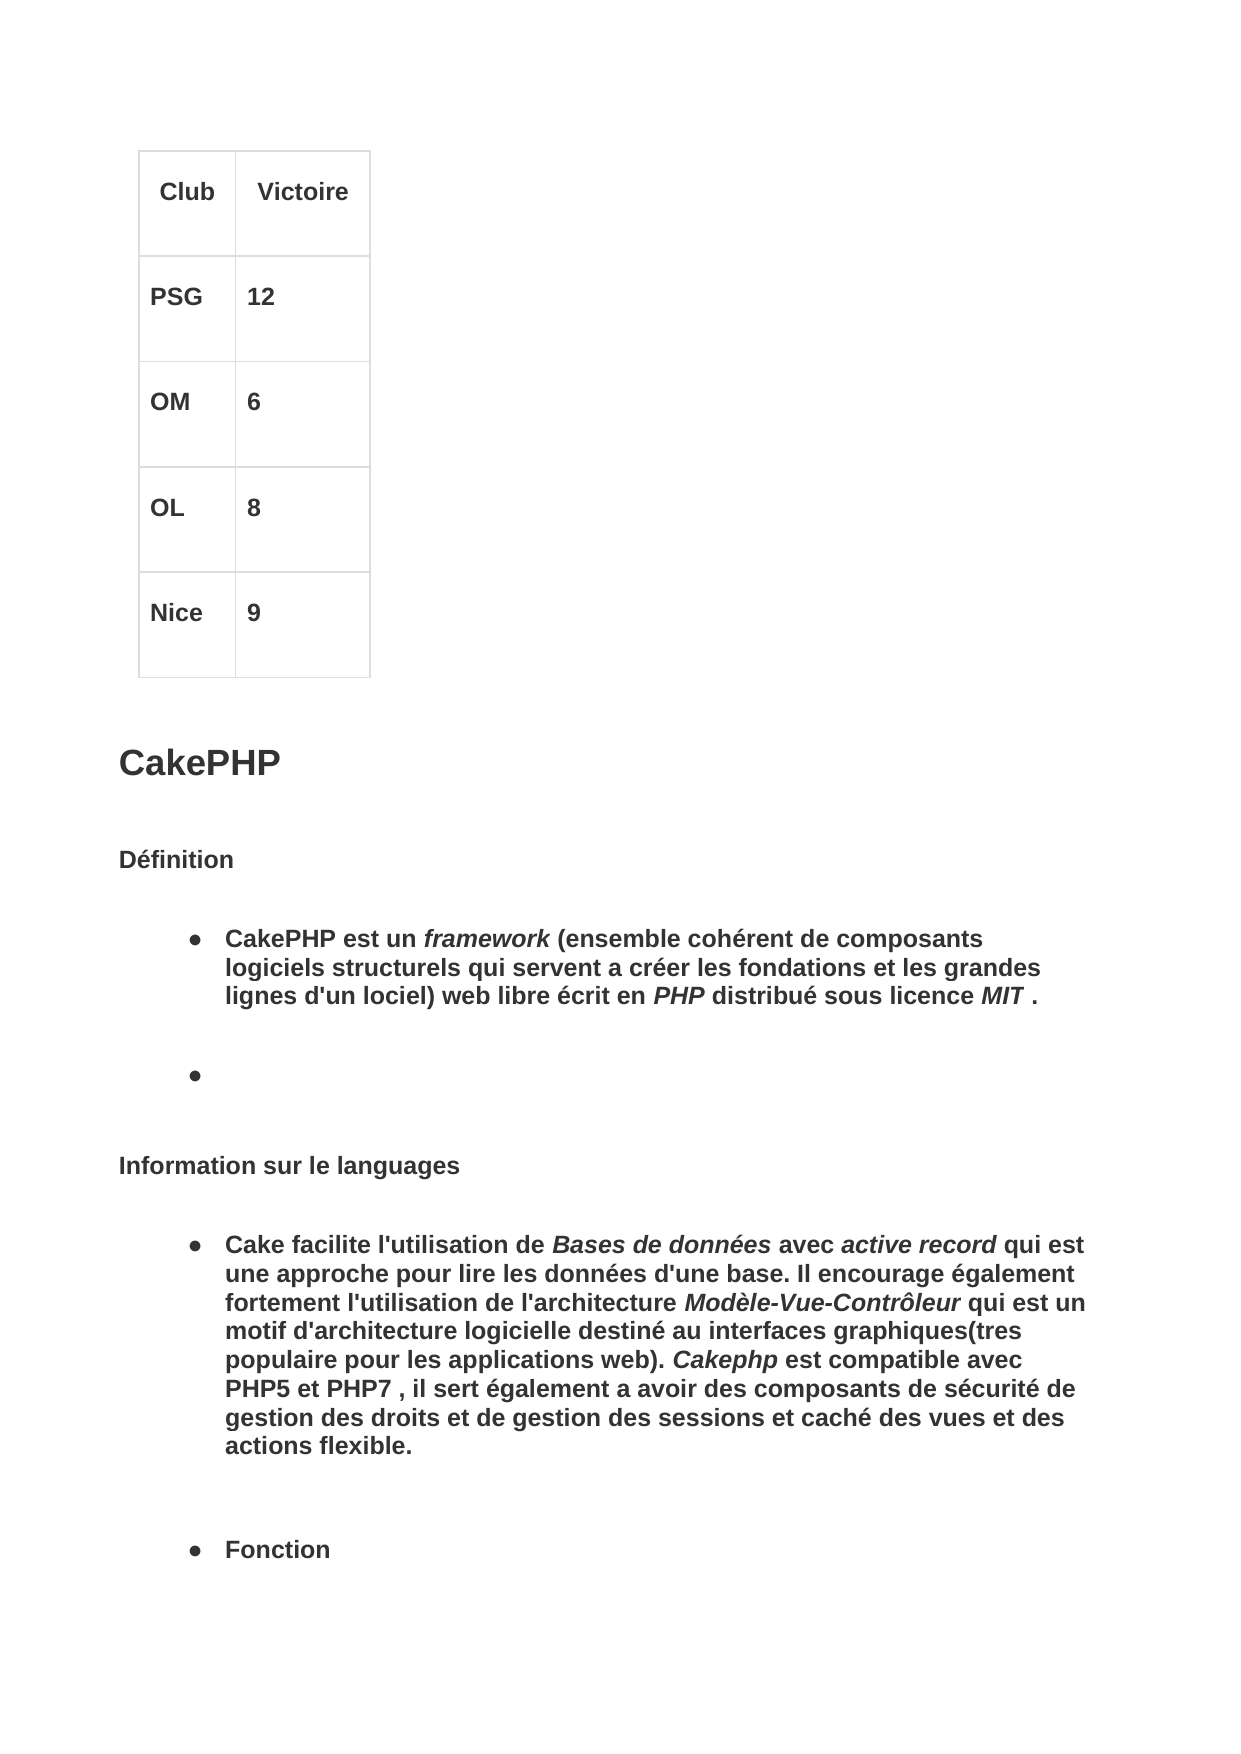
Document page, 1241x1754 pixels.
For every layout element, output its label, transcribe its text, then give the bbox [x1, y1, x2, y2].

subtitle Information sur le languages [119, 1151, 1090, 1180]
table_cell 9 [236, 573, 369, 677]
list Cake facilite l'utilisation de Bases de données avec active record qui est une approche pour lire les données d'une base. Il encourage également fortement l'utilisation de l'architecture Modèle-Vue-Contrôleur qui est un motif d'architecture logicielle destiné au interfaces graphiques(tres populaire pour les applications web). Cakephp est compatible avec PHP5 et PHP7 , il sert également a avoir des composants de sécurité de gestion des droits et de gestion des sessions et caché des vues et des actions flexible. [187, 1230, 1090, 1460]
table_cell Nice [140, 573, 235, 677]
subtitle Définition [119, 845, 1090, 874]
table_cell OM [140, 362, 235, 466]
list CakePHP est un framework (ensemble cohérent de composants logiciels structurels qui servent a créer les fondations et les grandes lignes d'un lociel) web libre écrit en PHP distribué sous licence MIT . [187, 924, 1090, 1010]
table_cell PSG [140, 257, 235, 361]
list Fonction [225, 1535, 1090, 1564]
subtitle CakePHP [119, 741, 1090, 783]
table_header Club [140, 152, 235, 255]
table_cell 8 [236, 468, 369, 571]
table_cell 12 [236, 257, 369, 361]
table_cell 6 [236, 362, 369, 466]
table_cell OL [140, 468, 235, 571]
table_header Victoire [236, 152, 369, 255]
